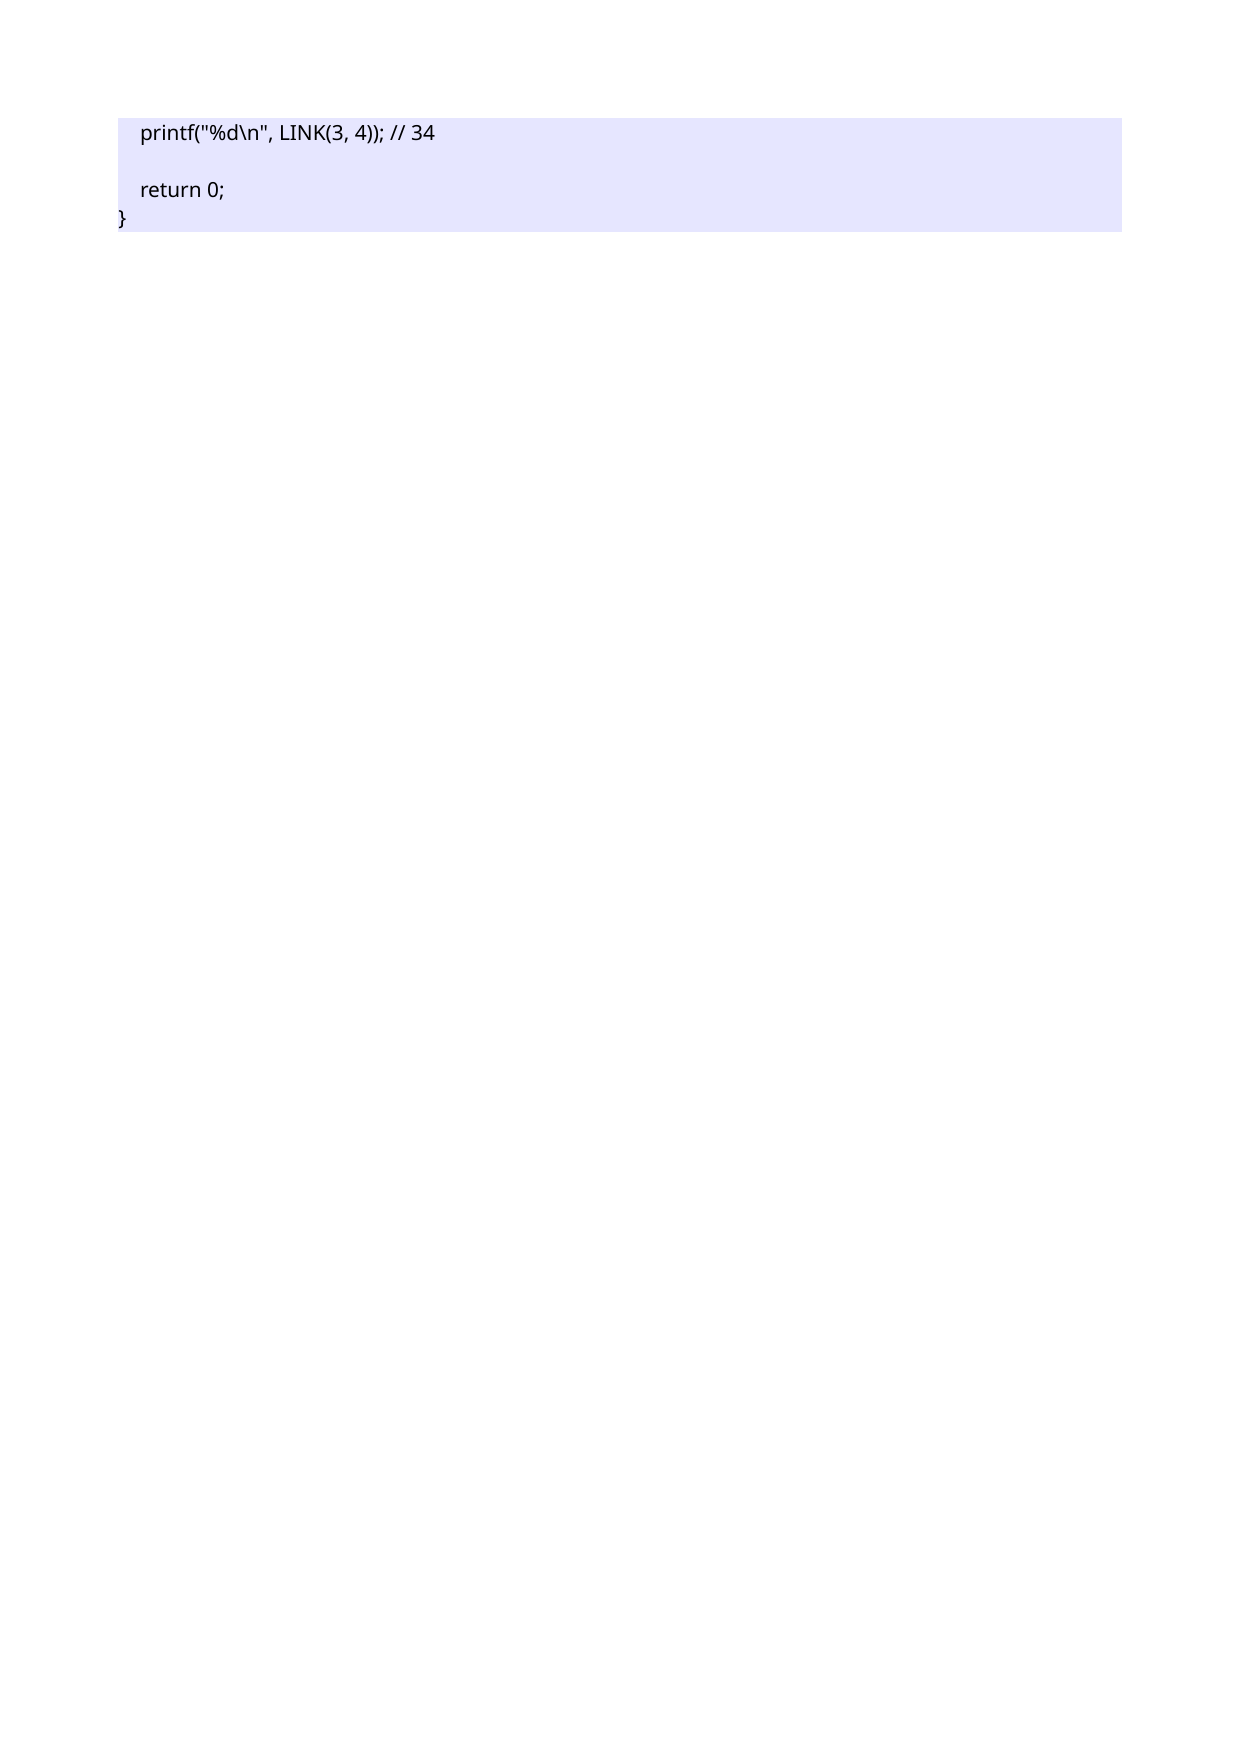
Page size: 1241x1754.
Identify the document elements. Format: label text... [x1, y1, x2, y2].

text } [118, 203, 1122, 232]
text printf("%d\n", LINK(3, 4)); // 34 [118, 118, 1122, 147]
text return 0; [118, 175, 1122, 203]
